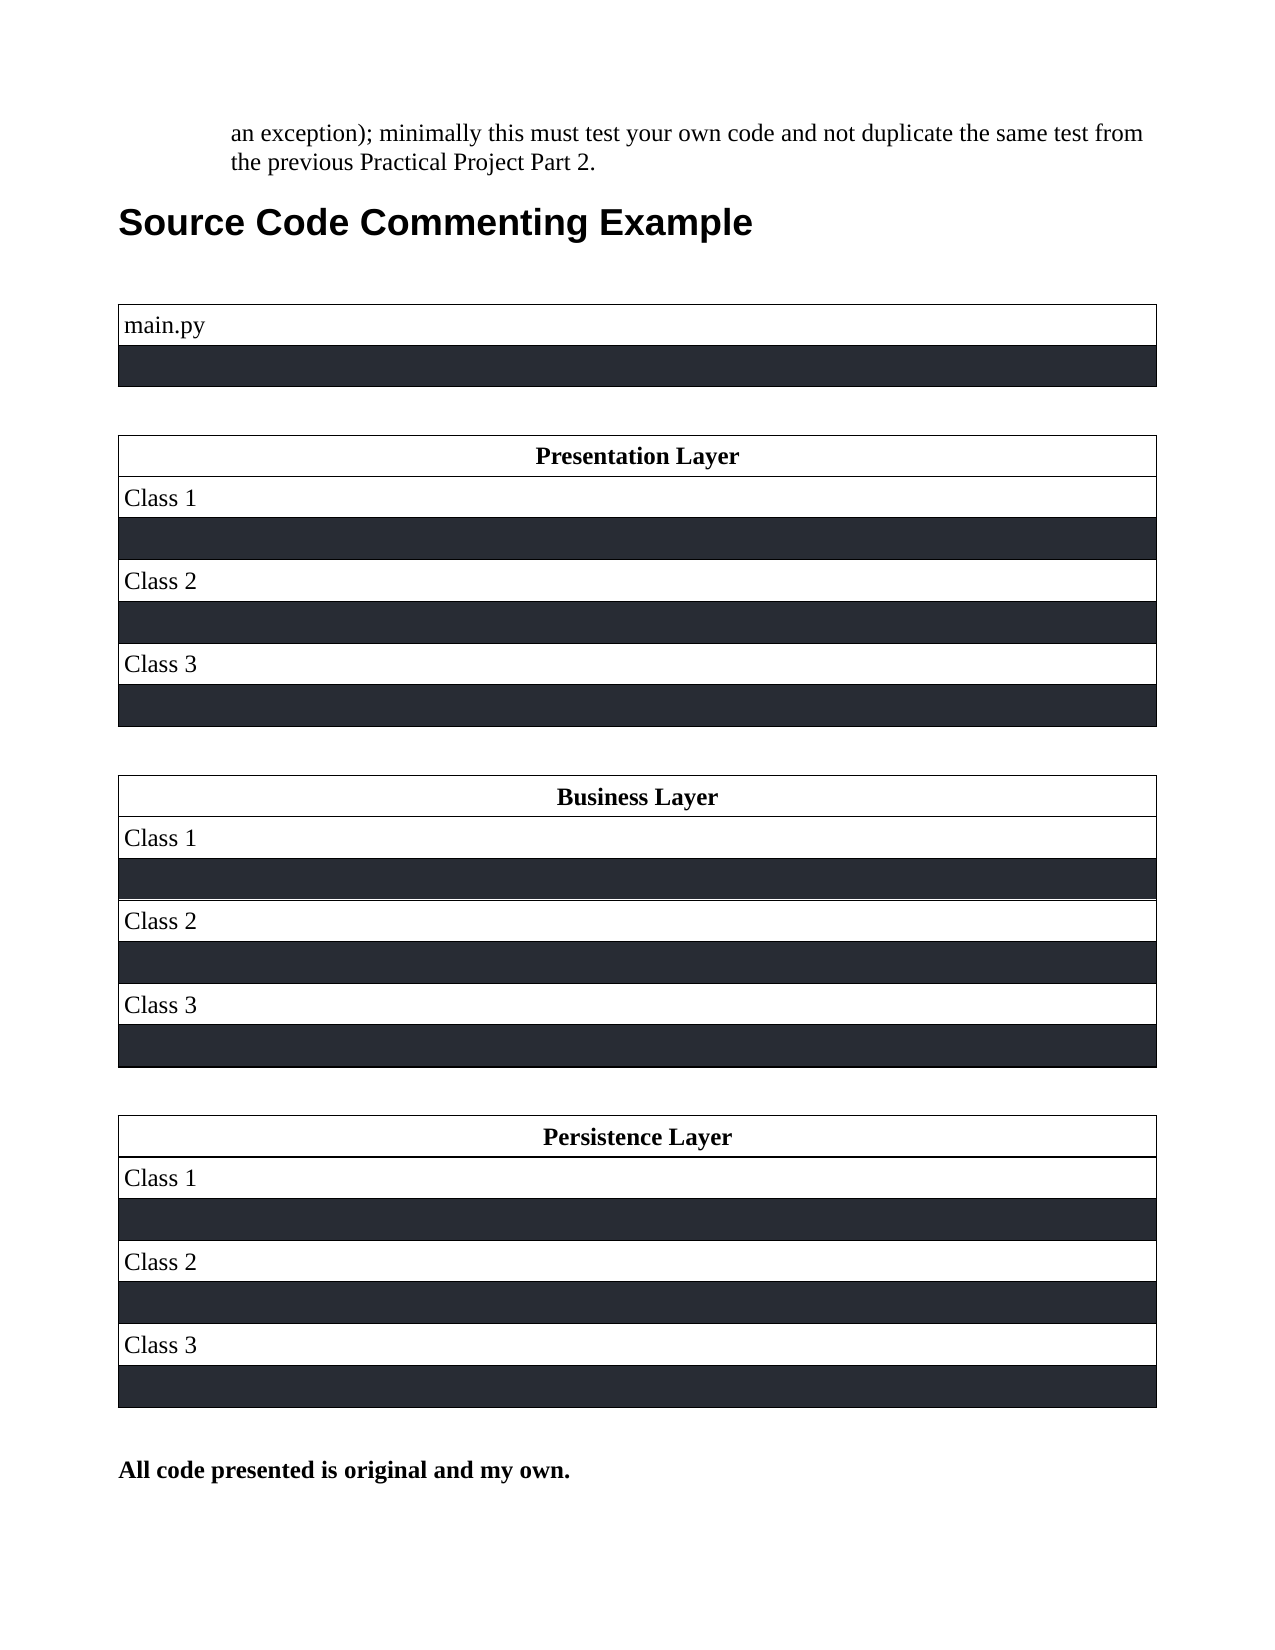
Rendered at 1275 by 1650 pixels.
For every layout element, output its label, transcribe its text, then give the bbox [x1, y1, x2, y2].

table_cell Class 3 [119, 1324, 1156, 1364]
table_cell Class 1 [119, 477, 1156, 517]
table_cell Class 2 [119, 560, 1156, 601]
list an exception); minimally this must test your own code and not duplicate the same test from the previous Practical Project Part 2. [193, 118, 1157, 176]
table_cell [119, 942, 1156, 983]
table_cell Class 3 [119, 984, 1156, 1024]
table_cell [119, 518, 1156, 559]
table_cell [119, 685, 1156, 726]
table_cell Class 2 [119, 901, 1156, 941]
subtitle Source Code Commenting Example [118, 201, 1157, 244]
table_cell [119, 1025, 1156, 1066]
text All code presented is original and my own. [118, 1455, 1157, 1484]
table_cell Class 2 [119, 1241, 1156, 1281]
table_cell [119, 1366, 1156, 1407]
table_cell Class 1 [119, 1158, 1156, 1198]
table_cell [119, 346, 1156, 386]
table_header Persistence Layer [119, 1116, 1156, 1156]
table_header Presentation Layer [119, 436, 1156, 476]
table_cell Class 3 [119, 644, 1156, 684]
table_header Business Layer [119, 776, 1156, 816]
table_header main.py [119, 305, 1156, 345]
table_cell [119, 1199, 1156, 1240]
table_cell [119, 859, 1156, 899]
table_cell [119, 602, 1156, 643]
table_cell Class 1 [119, 817, 1156, 857]
table_cell [119, 1282, 1156, 1323]
